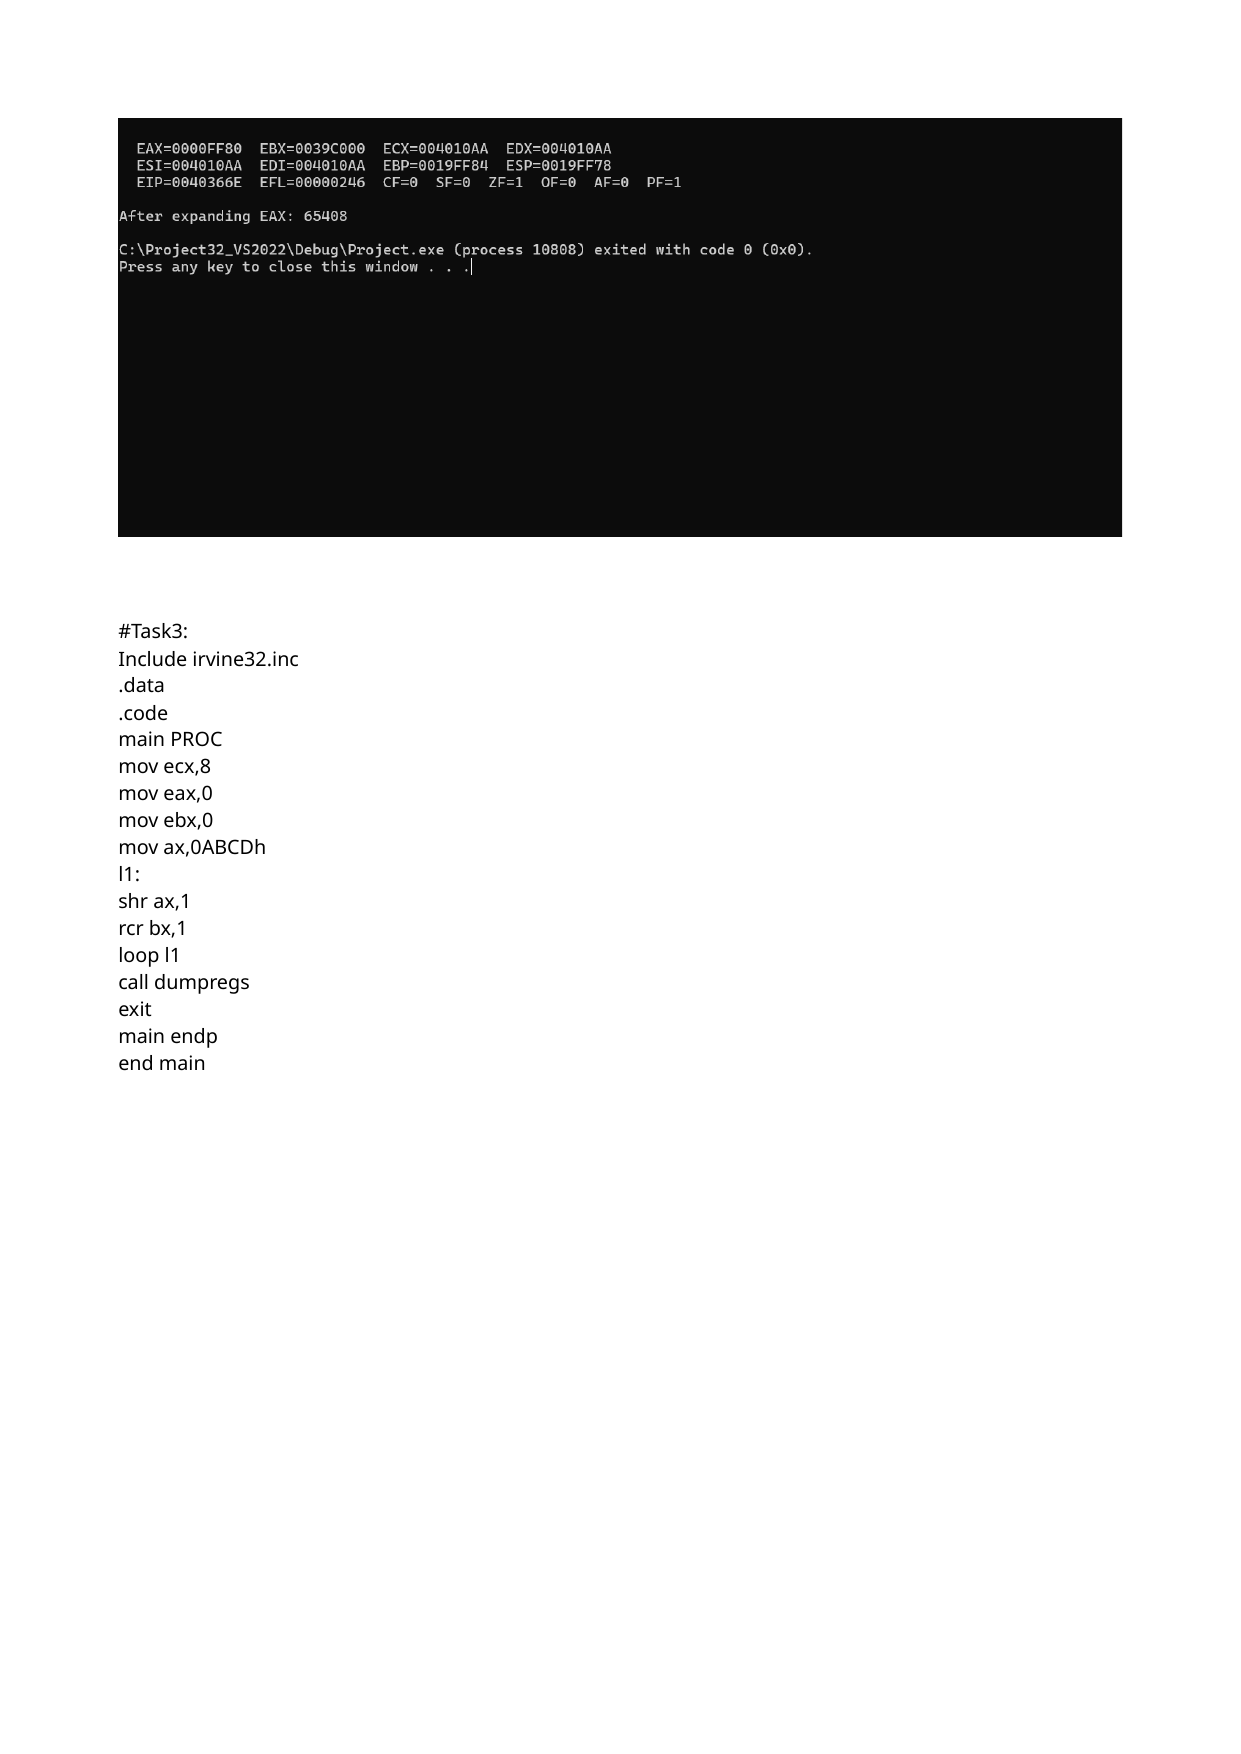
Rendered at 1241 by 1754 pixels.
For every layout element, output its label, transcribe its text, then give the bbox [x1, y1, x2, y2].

text shr ax,1 [118, 888, 1122, 914]
text mov ebx,0 [118, 807, 1122, 834]
text .code [118, 699, 1122, 726]
text exit [118, 996, 1122, 1022]
text .data [118, 672, 1122, 699]
text main PROC [118, 726, 1122, 753]
text mov ax,0ABCDh [118, 834, 1122, 861]
text end main [118, 1049, 1122, 1076]
picture [118, 118, 1123, 537]
text loop l1 [118, 942, 1122, 968]
text main endp [118, 1022, 1122, 1049]
text rcr bx,1 [118, 914, 1122, 942]
text mov ecx,8 [118, 753, 1122, 780]
text call dumpregs [118, 968, 1122, 996]
text l1: [118, 861, 1122, 888]
text Include irvine32.inc [118, 645, 1122, 672]
text #Task3: [118, 618, 1122, 645]
text mov eax,0 [118, 780, 1122, 807]
